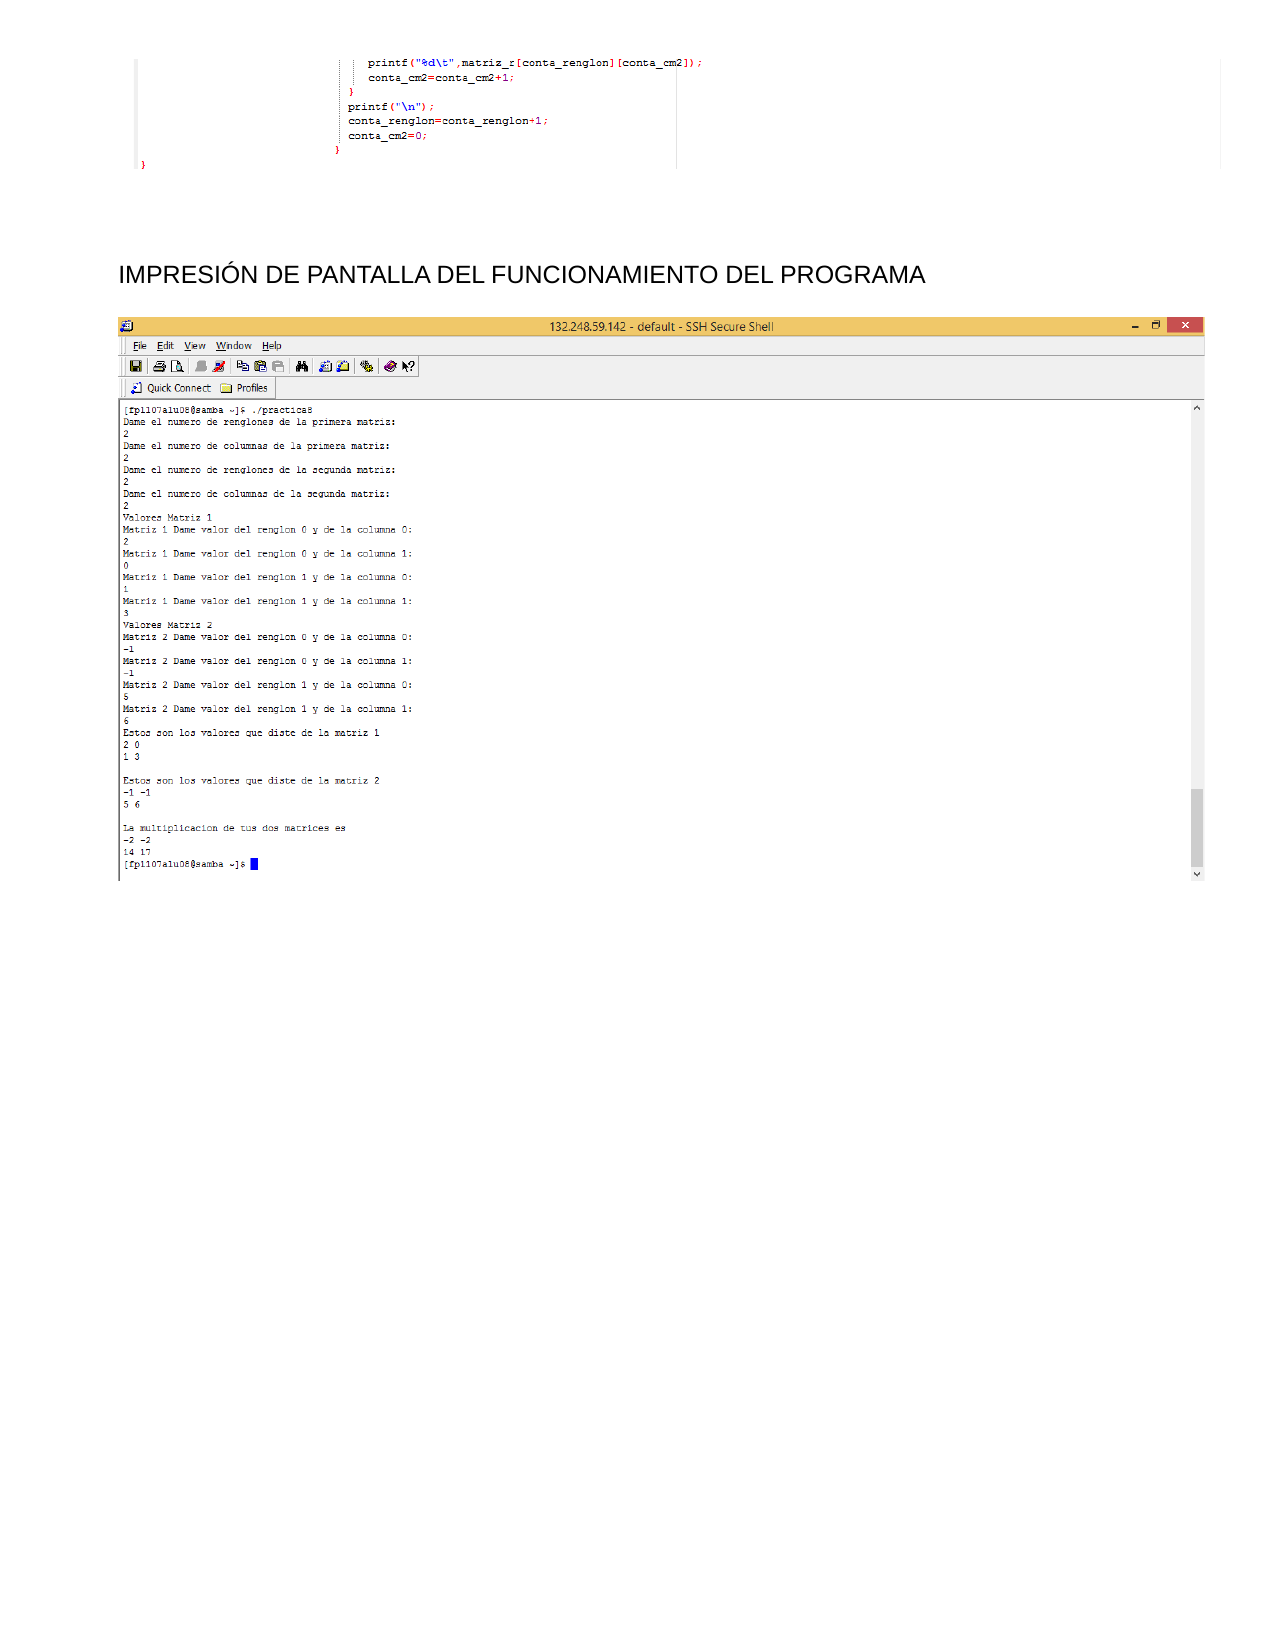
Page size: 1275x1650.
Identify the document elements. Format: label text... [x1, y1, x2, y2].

text IMPRESIÓN DE PANTALLA DEL FUNCIONAMIENTO DEL PROGRAMA [118, 260, 1205, 289]
